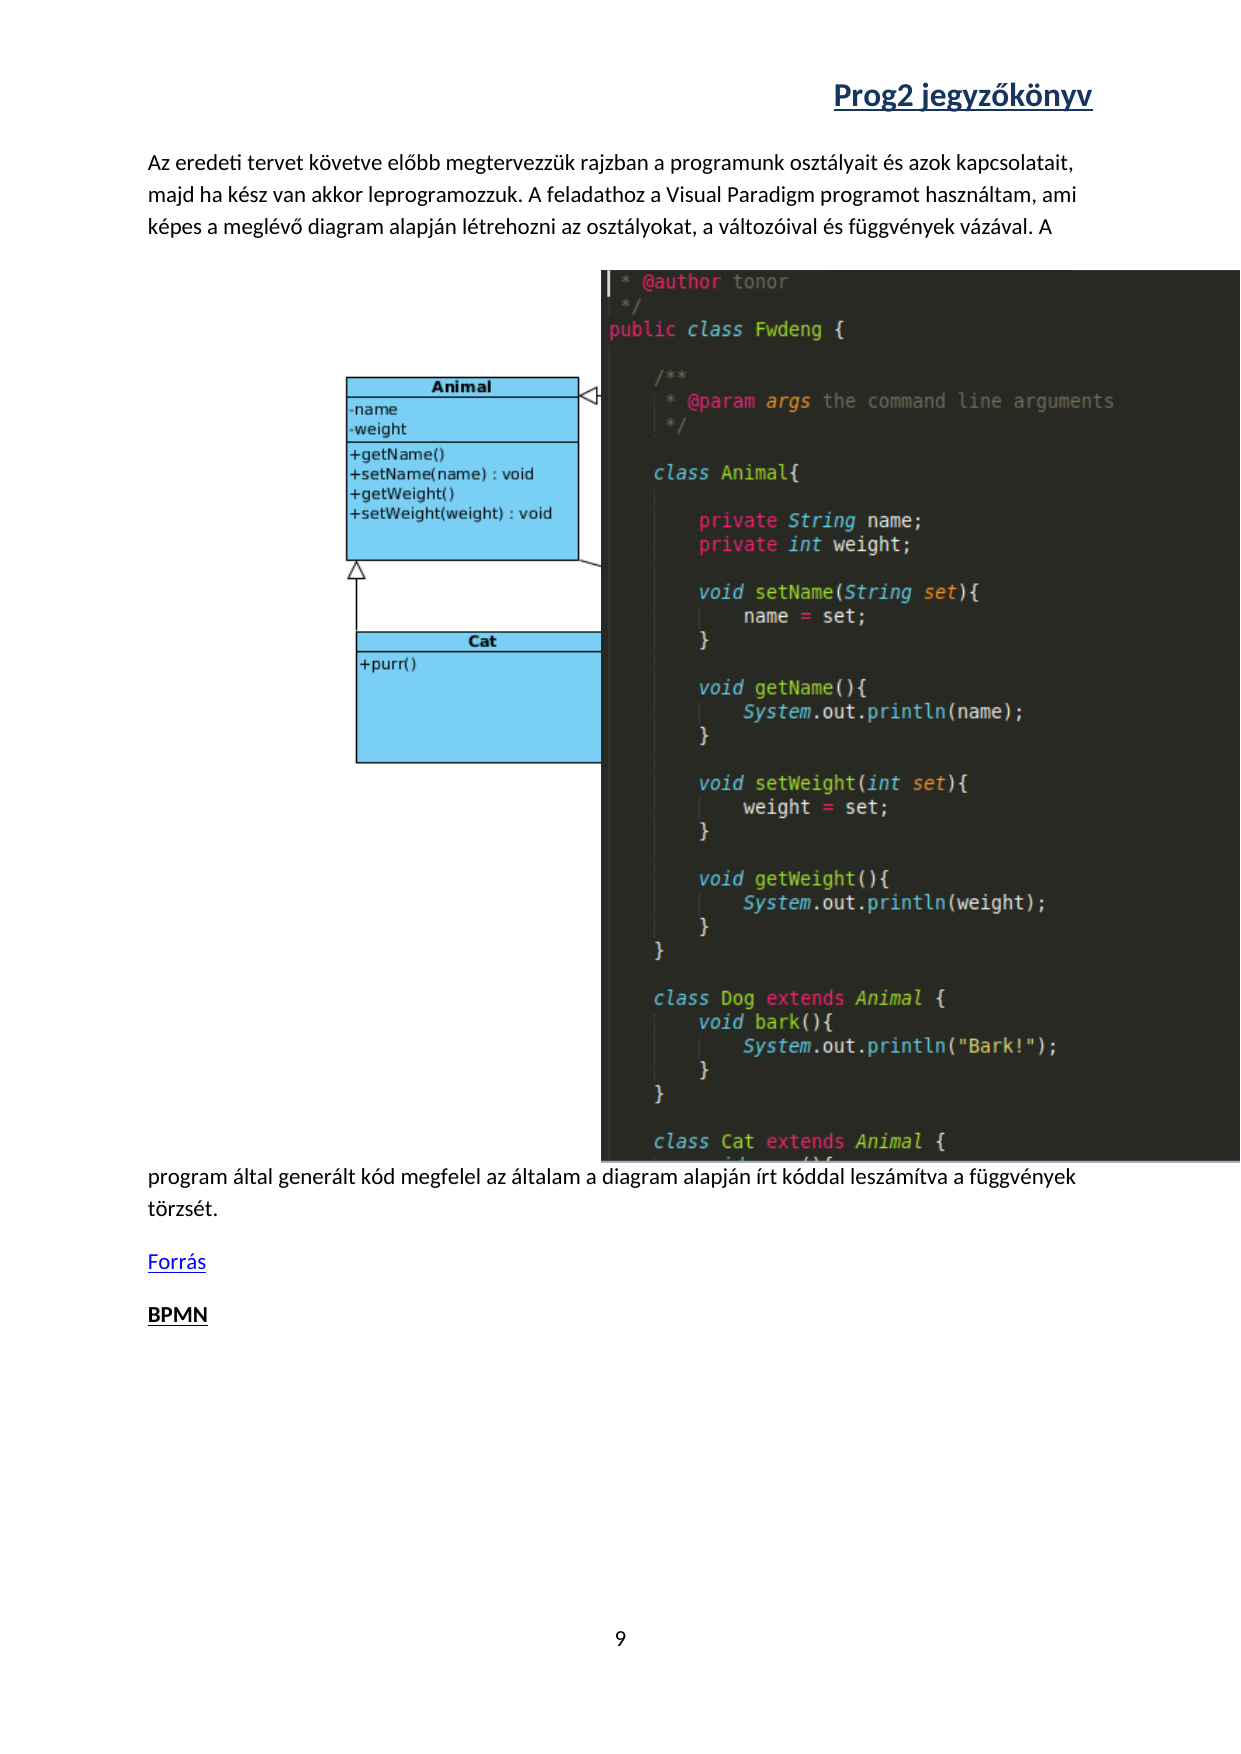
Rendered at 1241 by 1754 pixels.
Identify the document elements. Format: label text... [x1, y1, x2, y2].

text BPMN [148, 1301, 1093, 1328]
text Forrás [148, 1247, 1093, 1276]
picture [165, 256, 1240, 1163]
text Az eredeti tervet követve előbb megtervezzük rajzban a programunk osztályait és azok kapcsolatait, majd ha kész van akkor leprogramozzuk. A feladathoz a Visual Paradigm programot használtam, ami képes a meglévő diagram alapján létrehozni az osztályokat, a változóival és függvények vázával. A program által generált kód megfelel az általam a diagram alapján írt kóddal leszámítva a függvények törzsét. [148, 148, 1093, 1222]
